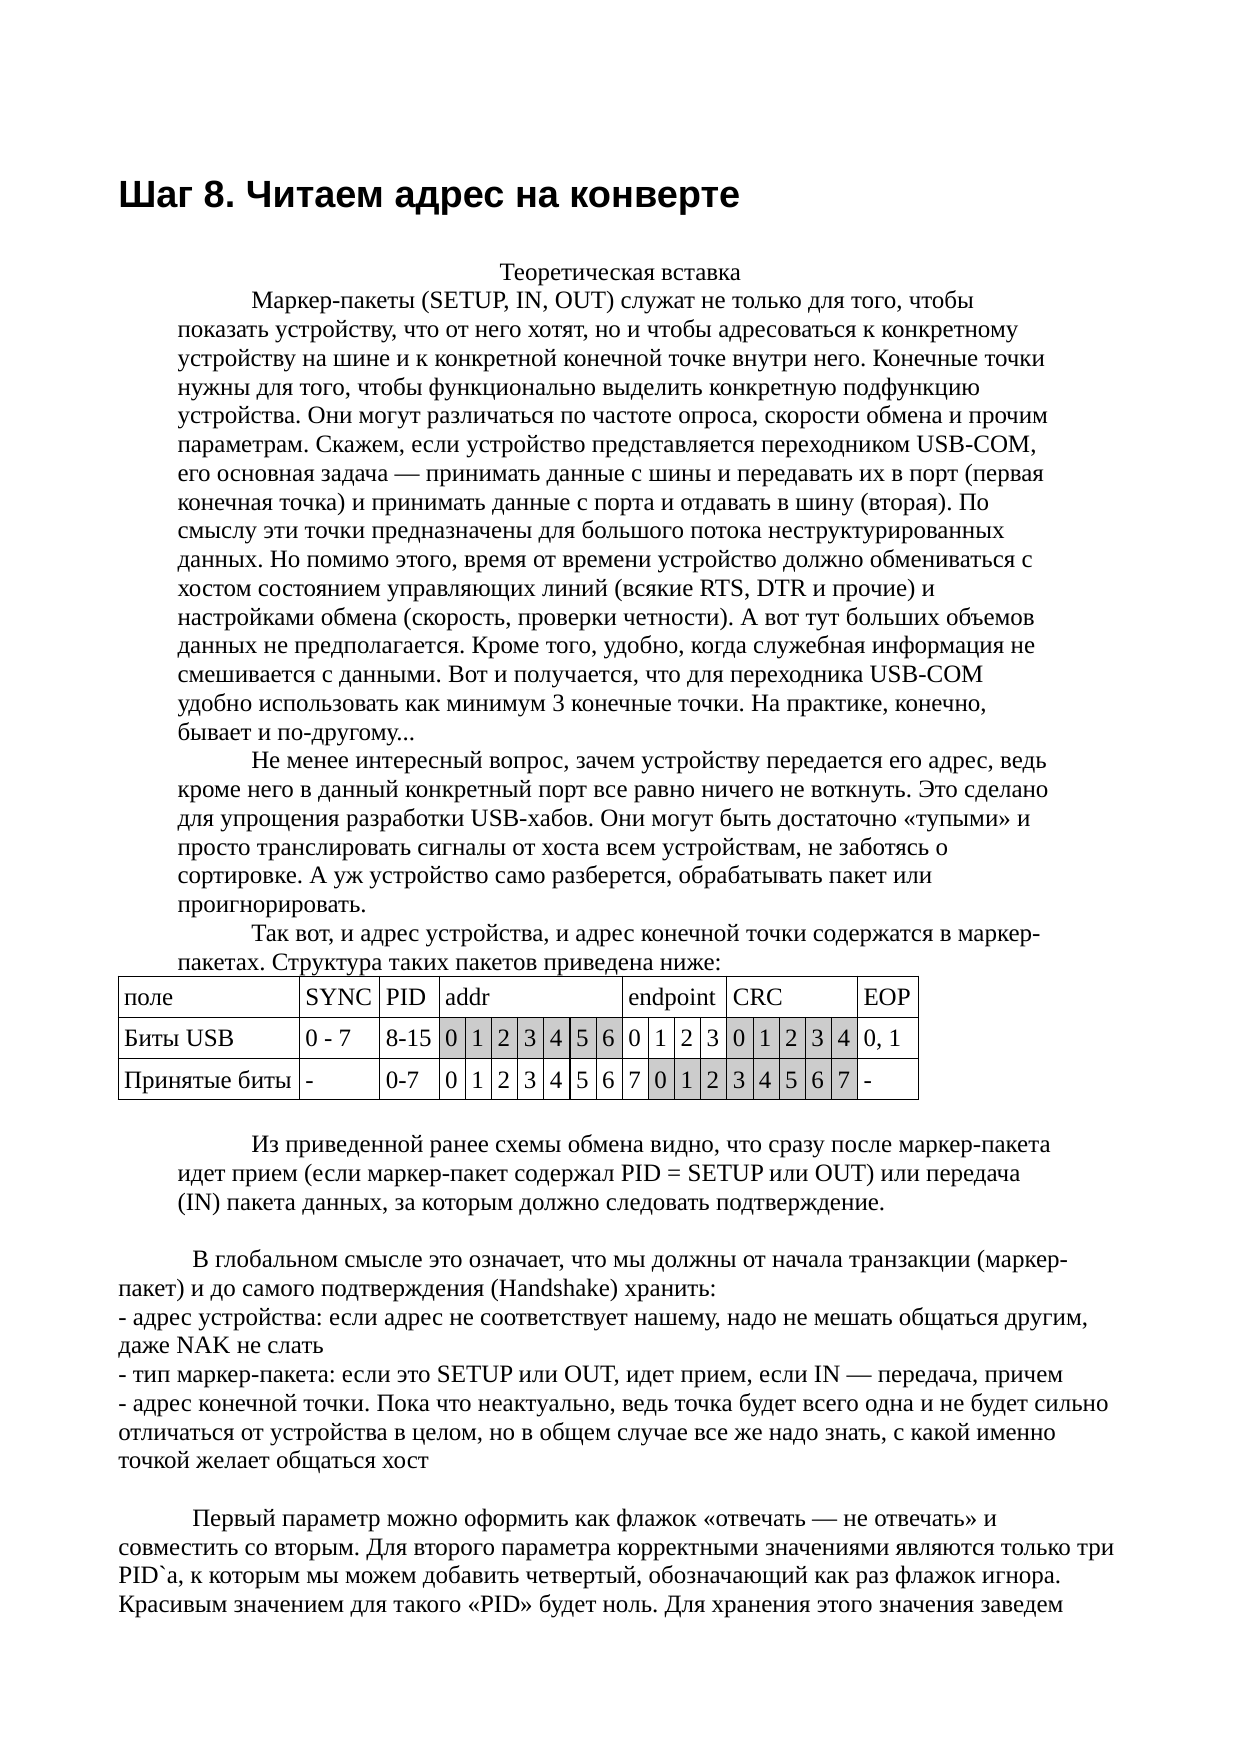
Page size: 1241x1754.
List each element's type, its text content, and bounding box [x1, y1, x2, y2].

text Не менее интересный вопрос, зачем устройству передается его адрес, ведь кроме него в данный конкретный порт все равно ничего не воткнуть. Это сделано для упрощения разработки USB-хабов. Они могут быть достаточно «тупыми» и просто транслировать сигналы от хоста всем устройствам, не заботясь о сортировке. А уж устройство само разберется, обрабатывать пакет или проигнорировать. [177, 746, 1063, 918]
table_cell 5 [780, 1059, 805, 1099]
table_cell 8-15 [380, 1018, 439, 1058]
table_header CRC [727, 977, 857, 1017]
table_cell 3 [806, 1018, 831, 1058]
table_cell 7 [623, 1059, 648, 1099]
text Теоретическая вставка [177, 228, 1063, 286]
table_cell 4 [544, 1018, 569, 1058]
table_header endpoint [623, 977, 726, 1017]
table_cell 2 [780, 1018, 805, 1058]
text Так вот, и адрес устройства, и адрес конечной точки содержатся в маркер-пакетах. Структура таких пакетов приведена ниже: [177, 918, 1063, 976]
table_header addr [440, 977, 622, 1017]
table_cell 4 [754, 1059, 779, 1099]
table_header PID [380, 977, 439, 1017]
table_cell 1 [466, 1059, 491, 1099]
table_cell 0 [440, 1018, 465, 1058]
table_cell 1 [675, 1059, 700, 1099]
table_cell 1 [466, 1018, 491, 1058]
table_cell 6 [597, 1059, 622, 1099]
table_cell 5 [571, 1059, 596, 1099]
table_cell Принятые биты [119, 1059, 299, 1099]
table_cell 6 [806, 1059, 831, 1099]
subtitle Шаг 8. Читаем адрес на конверте [118, 172, 1122, 216]
table_cell 1 [754, 1018, 779, 1058]
table_cell 0 - 7 [300, 1018, 379, 1058]
table_cell 4 [544, 1059, 569, 1099]
table_cell 2 [492, 1018, 517, 1058]
text - адрес устройства: если адрес не соответствует нашему, надо не мешать общаться другим, даже NAK не слать [118, 1302, 1122, 1359]
text В глобальном смысле это означает, что мы должны от начала транзакции (маркер-пакет) и до самого подтверждения (Handshake) хранить: [118, 1244, 1122, 1302]
text - тип маркер-пакета: если это SETUP или OUT, идет прием, если IN — передача, причем [118, 1359, 1122, 1388]
table_cell 2 [675, 1018, 700, 1058]
table_cell 0 [649, 1059, 674, 1099]
table_cell 2 [492, 1059, 517, 1099]
table_cell 3 [518, 1059, 543, 1099]
table_cell 1 [649, 1018, 674, 1058]
text Маркер-пакеты (SETUP, IN, OUT) служат не только для того, чтобы показать устройству, что от него хотят, но и чтобы адресоваться к конкретному устройству на шине и к конкретной конечной точке внутри него. Конечные точки нужны для того, чтобы функционально выделить конкретную подфункцию устройства. Они могут различаться по частоте опроса, скорости обмена и прочим параметрам. Скажем, если устройство представляется переходником USB-COM, его основная задача — принимать данные с шины и передавать их в порт (первая конечная точка) и принимать данные с порта и отдавать в шину (вторая). По смыслу эти точки предназначены для большого потока неструктурированных данных. Но помимо этого, время от времени устройство должно обмениваться с хостом состоянием управляющих линий (всякие RTS, DTR и прочие) и настройками обмена (скорость, проверки четности). А вот тут больших объемов данных не предполагается. Кроме того, удобно, когда служебная информация не смешивается с данными. Вот и получается, что для переходника USB-COM удобно использовать как минимум 3 конечные точки. На практике, конечно, бывает и по-другому... [177, 286, 1063, 746]
table_cell 0 [623, 1018, 648, 1058]
text Первый параметр можно оформить как флажок «отвечать — не отвечать» и совместить со вторым. Для второго параметра корректными значениями являются только три PID`а, к которым мы можем добавить четвертый, обозначающий как раз флажок игнора. Красивым значением для такого «PID» будет ноль. Для хранения этого значения заведем [118, 1503, 1122, 1618]
table_cell 0, 1 [858, 1018, 918, 1058]
table_cell - [300, 1059, 379, 1099]
table_cell 0 [727, 1018, 753, 1058]
table_header EOP [858, 977, 918, 1017]
table_cell 6 [597, 1018, 622, 1058]
table_cell 3 [518, 1018, 543, 1058]
table_cell - [858, 1059, 918, 1099]
table_cell 5 [571, 1018, 596, 1058]
table_cell 0-7 [380, 1059, 439, 1099]
table_cell 7 [832, 1059, 857, 1099]
table_header поле [119, 977, 299, 1017]
table_cell Биты USB [119, 1018, 299, 1058]
table_cell 2 [701, 1059, 726, 1099]
table_header SYNC [300, 977, 379, 1017]
table_cell 3 [727, 1059, 753, 1099]
text Из приведенной ранее схемы обмена видно, что сразу после маркер-пакета идет прием (если маркер-пакет содержал PID = SETUP или OUT) или передача (IN) пакета данных, за которым должно следовать подтверждение. [177, 1129, 1063, 1215]
table_cell 4 [832, 1018, 857, 1058]
text - адрес конечной точки. Пока что неактуально, ведь точка будет всего одна и не будет сильно отличаться от устройства в целом, но в общем случае все же надо знать, с какой именно точкой желает общаться хост [118, 1388, 1122, 1474]
table_cell 0 [440, 1059, 465, 1099]
table_cell 3 [701, 1018, 726, 1058]
